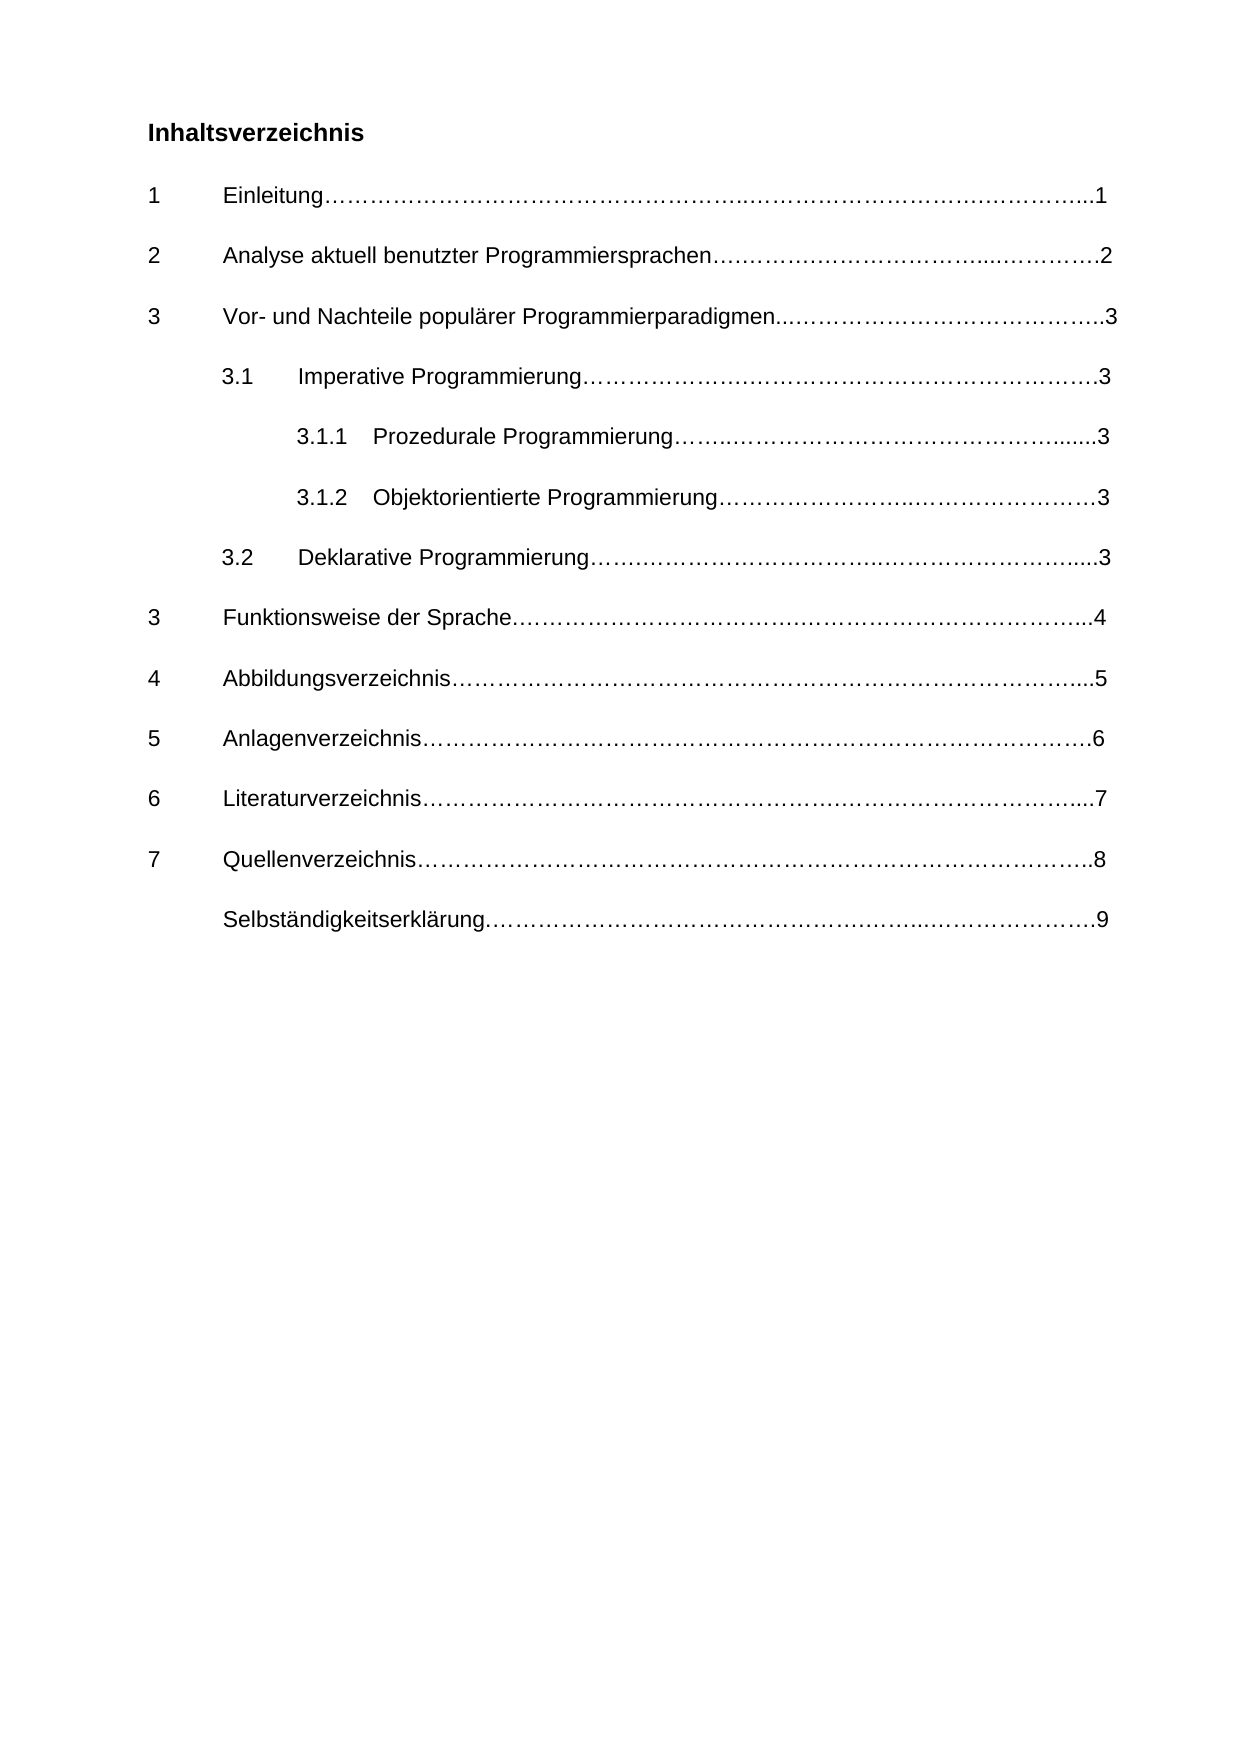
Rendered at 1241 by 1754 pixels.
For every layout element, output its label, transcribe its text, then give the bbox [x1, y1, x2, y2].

text 3.2 Deklarative Programmierung…….…………………………..…………………….....3 [148, 544, 1122, 570]
text 2 Analyse aktuell benutzter Programmiersprachen….……….…………………....………….2 [148, 242, 1122, 269]
text 7 Quellenverzeichnis……………………………………………………………………………..8 [148, 846, 1122, 872]
text 3.1.2 Objektorientierte Programmierung……………………..……………………3 [223, 484, 1122, 510]
text Inhaltsverzeichnis [148, 118, 1122, 147]
text 3 Funktionsweise der Sprache.……………………………….………………………………...4 [148, 604, 1122, 631]
text 3.1.1 Prozedurale Programmierung……..…………………………………….......3 [223, 423, 1122, 450]
text 6 Literaturverzeichnis……………………………………………….…………………………....7 [148, 785, 1122, 812]
text 1 Einleitung………………………………………………..………………………….…………...1 [148, 182, 1122, 208]
text 3.1 Imperative Programmierung………………….……………………………………….3 [148, 363, 1122, 389]
text Selbständigkeitserklärung.………………………………………….……...………………….9 [148, 906, 1122, 932]
text 4 Abbildungsverzeichnis………………………………………………………………………....5 [148, 664, 1122, 691]
text 3 Vor- und Nachteile populärer Programmierparadigmen...…………………………………..3 [148, 303, 1122, 329]
text 5 Anlagenverzeichnis…………………………………………………………………………….6 [148, 725, 1122, 751]
